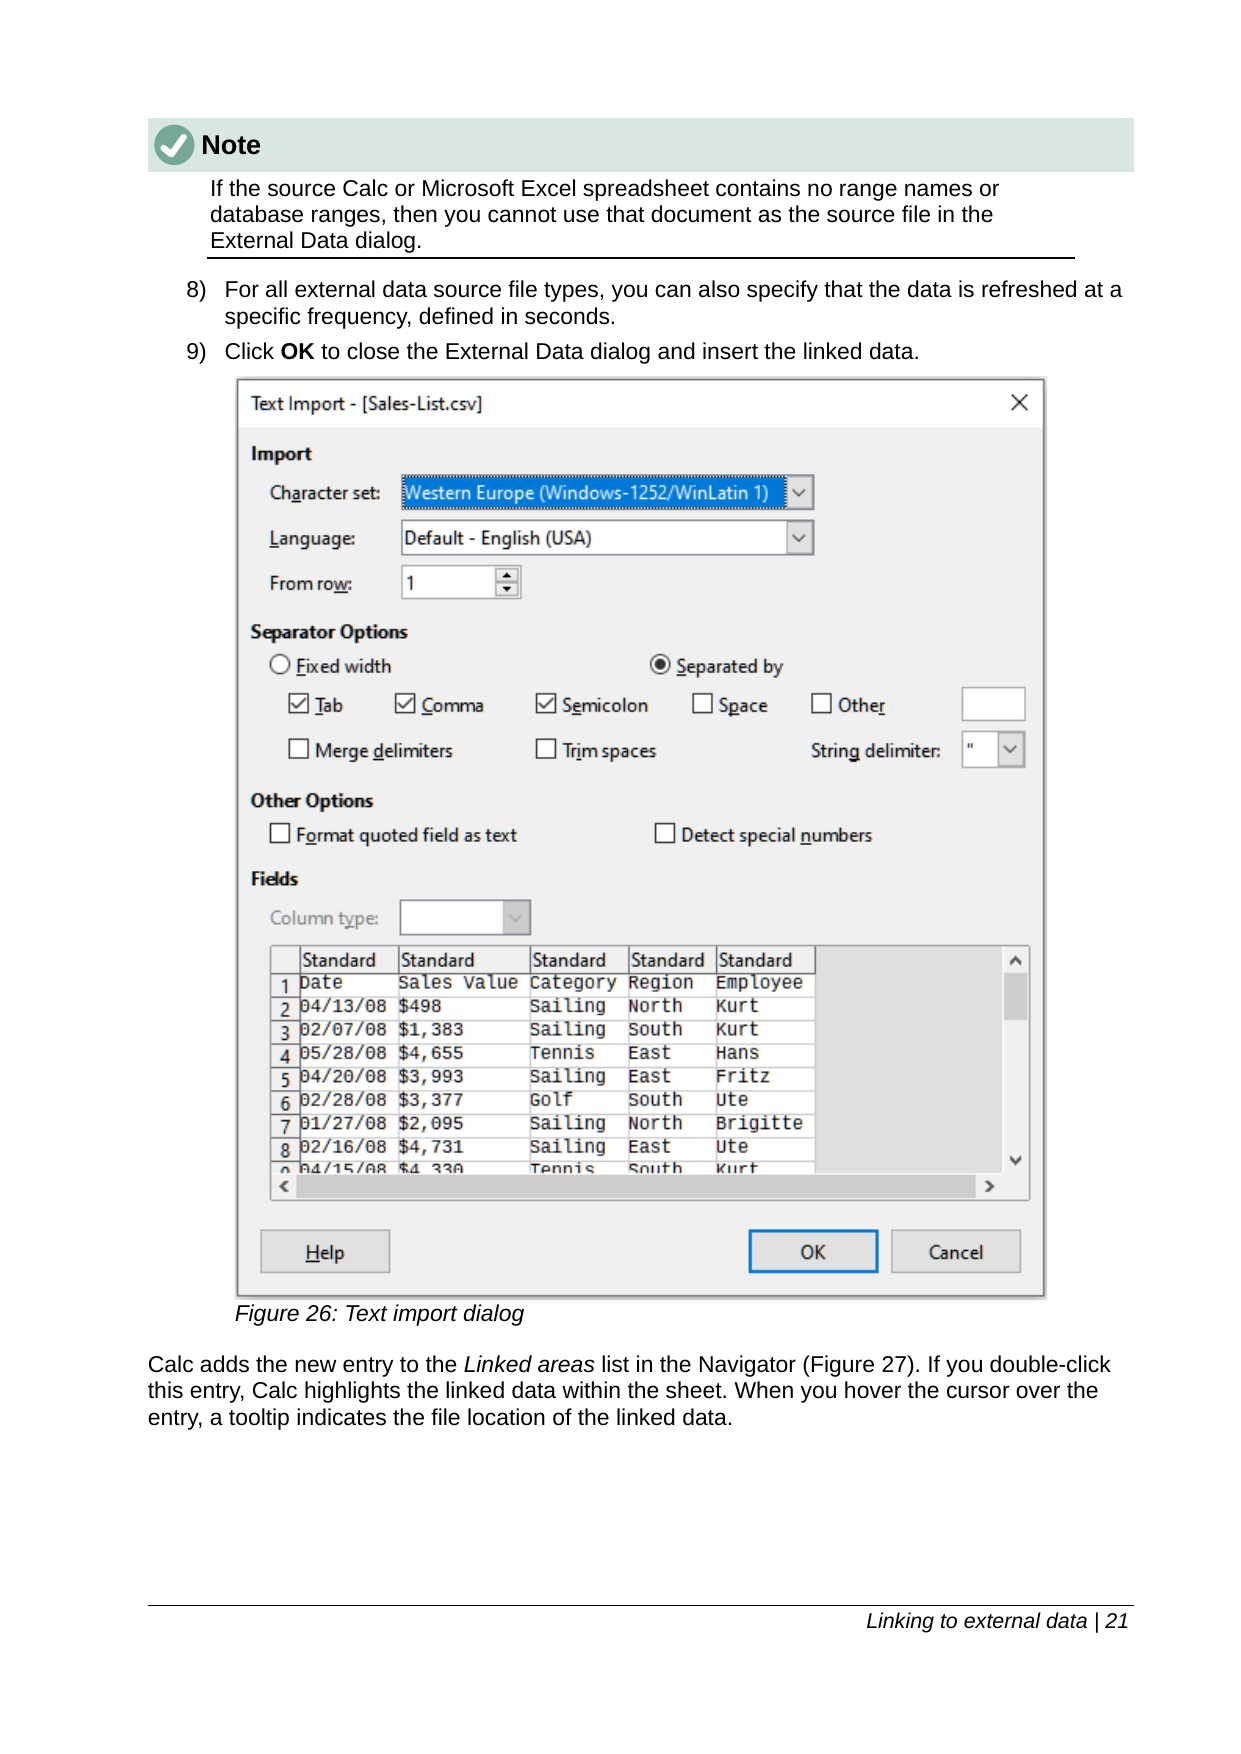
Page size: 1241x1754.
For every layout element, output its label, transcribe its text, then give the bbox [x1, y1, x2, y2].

list For all external data source file types, you can also specify that the data is refreshed at a specific frequency, defined in seconds. [207, 276, 1134, 329]
text Calc adds the new entry to the Linked areas list in the Navigator (Figure 27). If you double-click this entry, Calc highlights the linked data within the sheet. When you hover the cursor over the entry, a tooltip indicates the file location of the linked data. [148, 1351, 1134, 1430]
list Click OK to close the External Data dialog and insert the linked data. [207, 338, 1134, 364]
subtitle Note [148, 118, 1134, 172]
text If the source Calc or Microsoft Excel spreadsheet contains no range names or database ranges, then you cannot use that document as the source file in the External Data dialog. [207, 172, 1075, 257]
picture [234, 376, 1048, 1300]
text Figure 26: Text import dialog [234, 1300, 1047, 1326]
